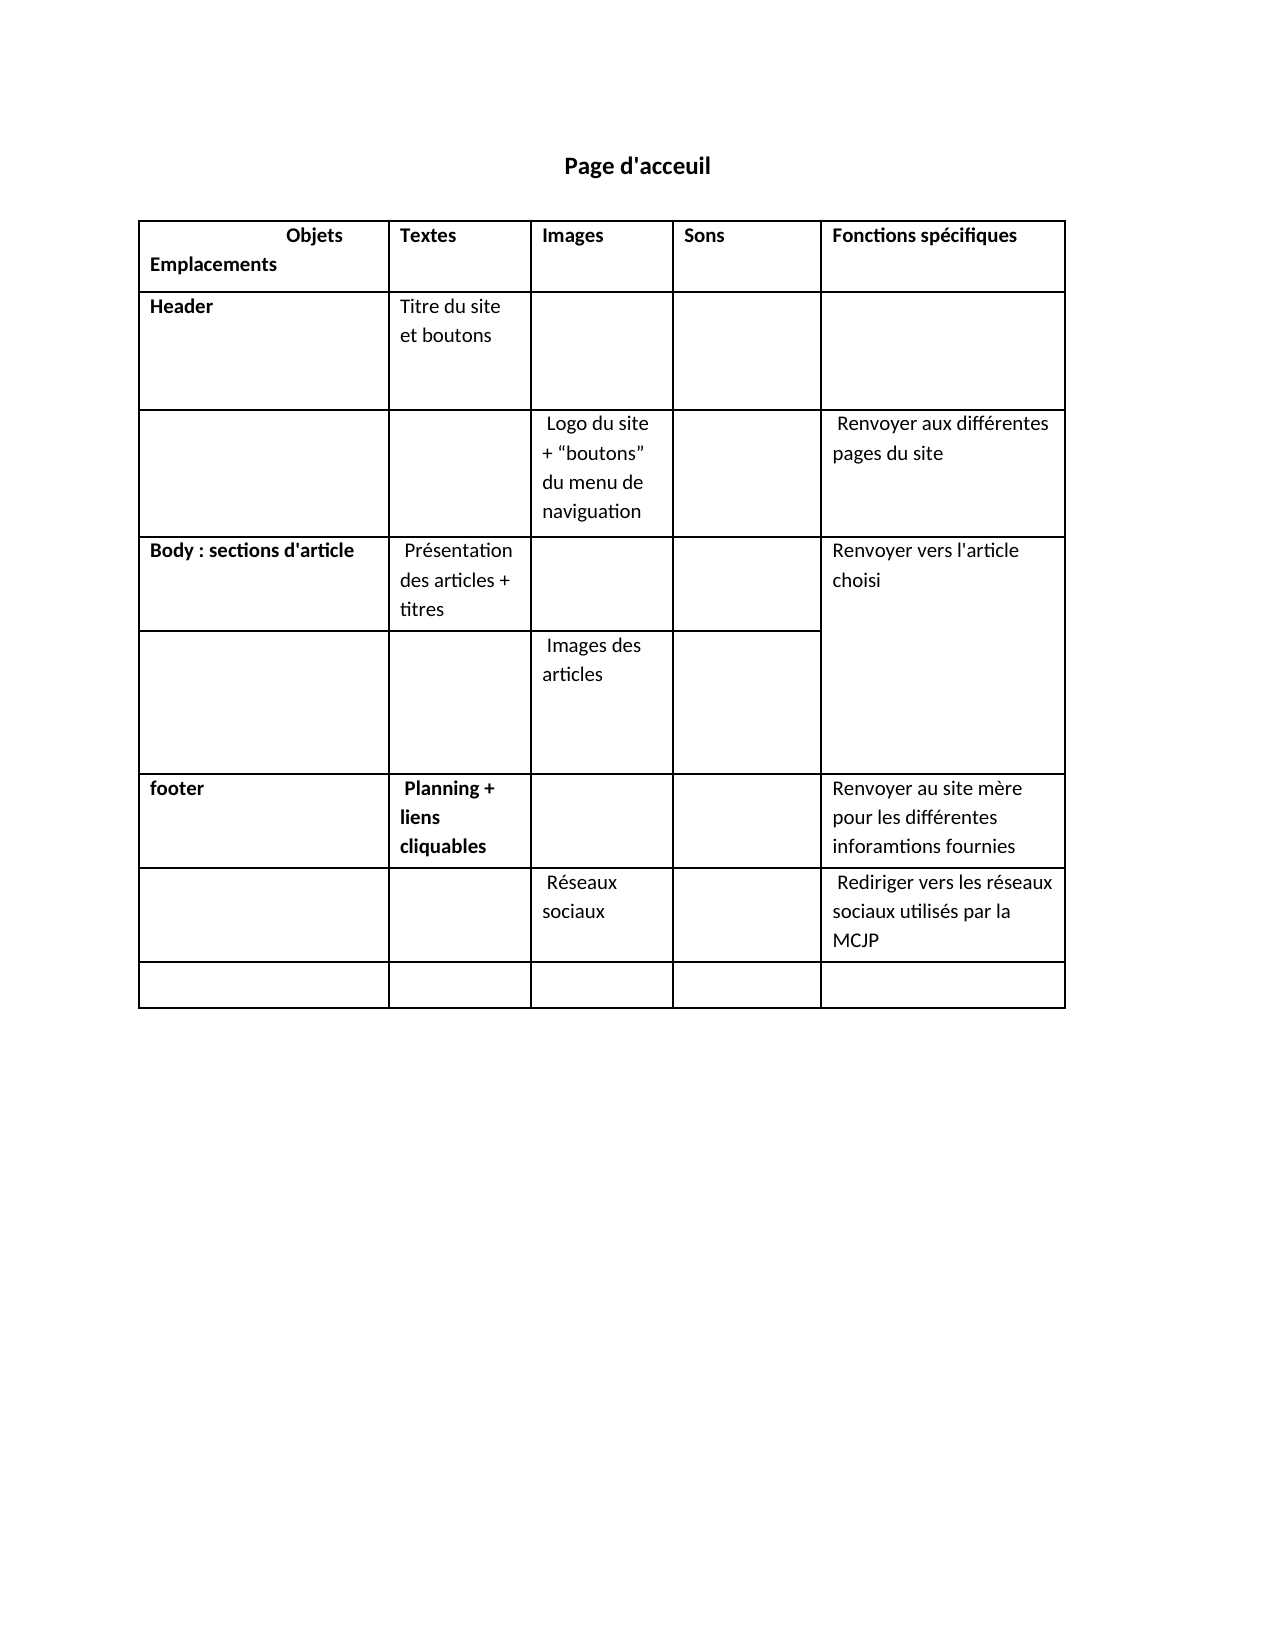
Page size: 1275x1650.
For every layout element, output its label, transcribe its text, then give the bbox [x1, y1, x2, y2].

table_header Objets Emplacements [140, 222, 388, 291]
table_header Images [532, 222, 672, 291]
table_cell [532, 293, 672, 408]
table_cell Body : sections d'article [140, 538, 388, 630]
table_cell [390, 869, 530, 961]
table_cell [140, 963, 388, 1007]
table_cell [532, 538, 672, 630]
table_cell [674, 632, 820, 773]
table_cell [822, 963, 1064, 1007]
table_cell [140, 632, 388, 773]
table_cell Rediriger vers les réseaux sociaux utilisés par la MCJP [822, 869, 1064, 961]
table_cell Réseaux sociaux [532, 869, 672, 961]
table_cell [674, 963, 820, 1007]
table_header Fonctions spécifiques [822, 222, 1064, 291]
table_cell [674, 411, 820, 536]
table_cell Planning + liens cliquables [390, 775, 530, 867]
text Page d'acceuil [150, 150, 1125, 181]
table_cell Renvoyer au site mère pour les différentes inforamtions fournies [822, 775, 1064, 867]
table_cell [674, 538, 820, 630]
table_cell [140, 869, 388, 961]
table_cell [532, 963, 672, 1007]
table_cell Logo du site + “boutons” du menu de naviguation [532, 411, 672, 536]
table_cell footer [140, 775, 388, 867]
table_cell Titre du site et boutons [390, 293, 530, 408]
table_cell [390, 411, 530, 536]
table_header Textes [390, 222, 530, 291]
table_cell [674, 293, 820, 408]
table_cell Renvoyer aux différentes pages du site [822, 411, 1064, 536]
table_cell [390, 632, 530, 773]
table_cell Header [140, 293, 388, 408]
table_cell [674, 869, 820, 961]
table_cell Renvoyer vers l'article choisi [822, 538, 1064, 773]
table_cell [390, 963, 530, 1007]
table_cell [532, 775, 672, 867]
table_cell Images des articles [532, 632, 672, 773]
table_cell [140, 411, 388, 536]
table_cell Présentation des articles + titres [390, 538, 530, 630]
table_cell [822, 293, 1064, 408]
table_cell [674, 775, 820, 867]
table_header Sons [674, 222, 820, 291]
